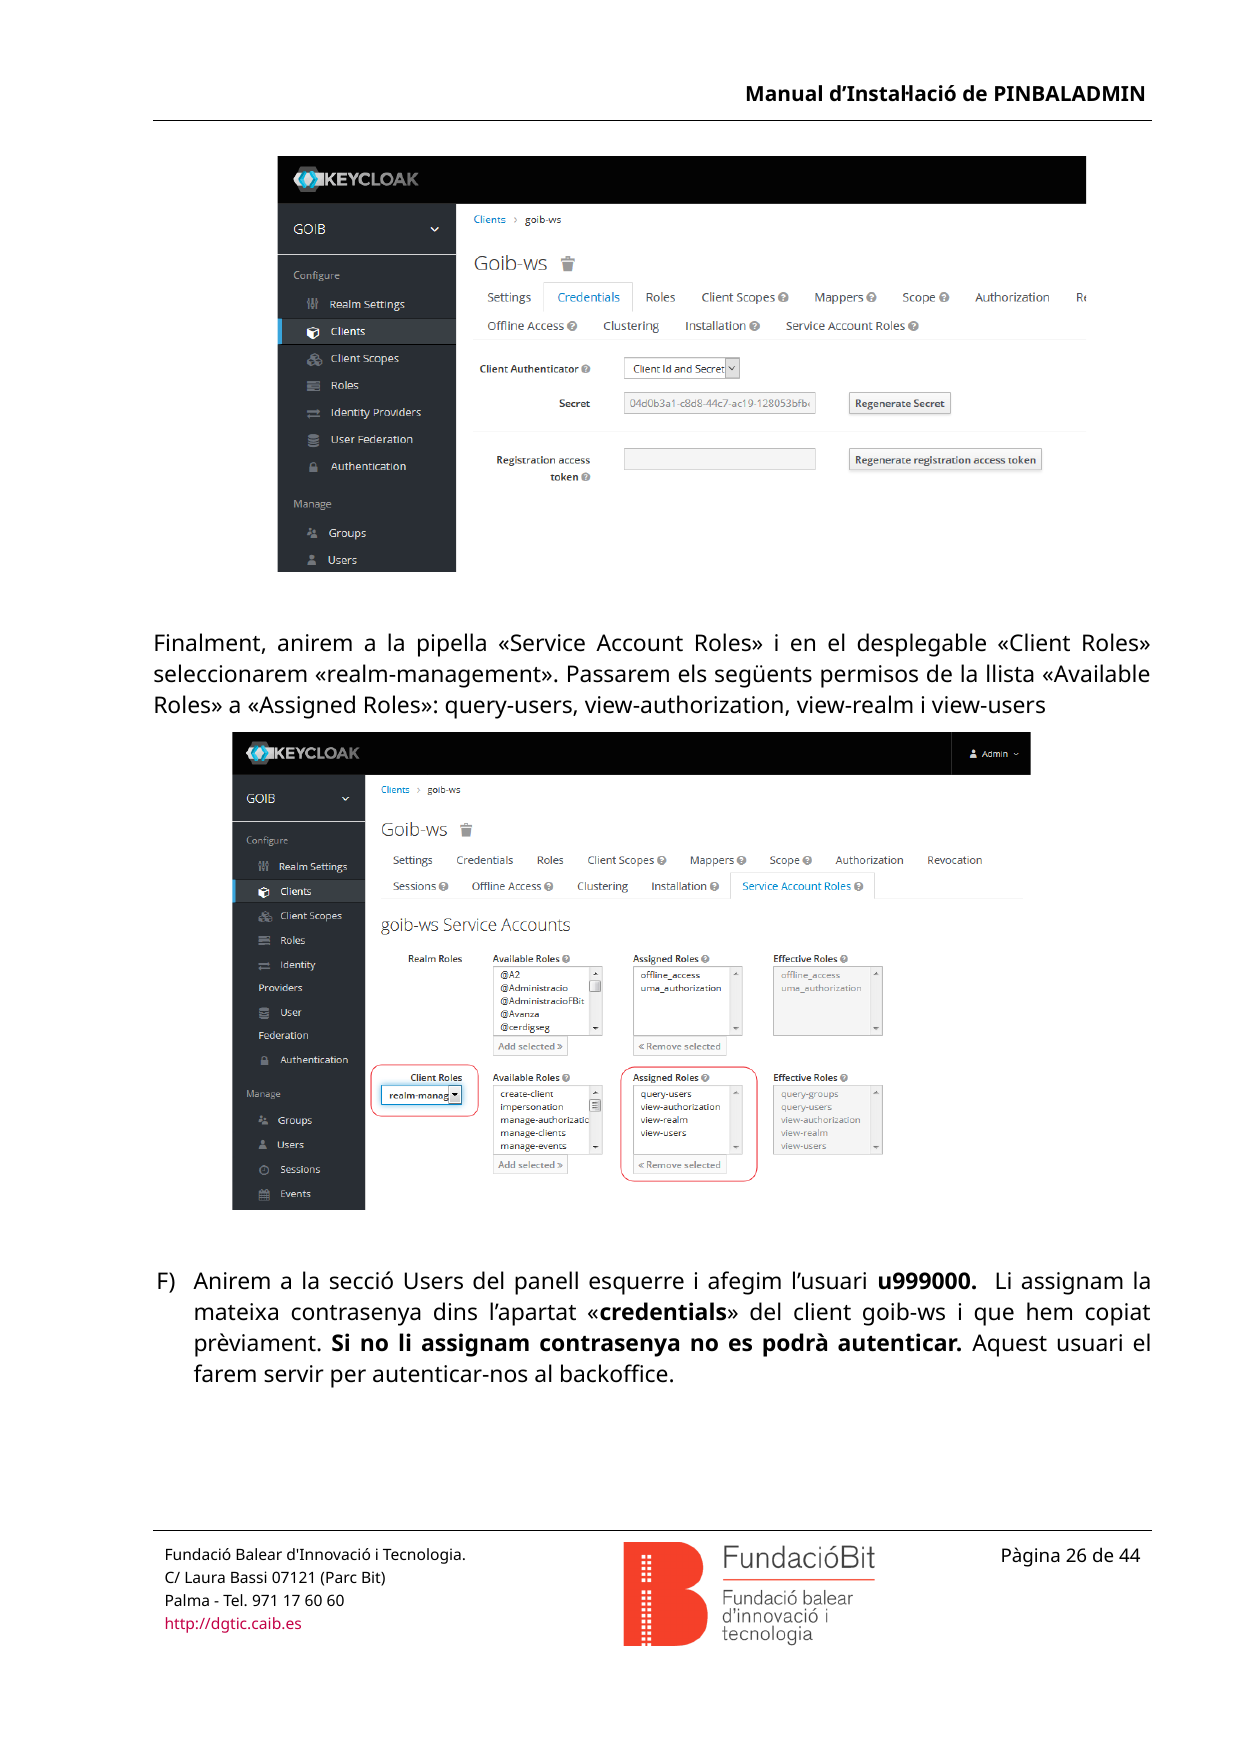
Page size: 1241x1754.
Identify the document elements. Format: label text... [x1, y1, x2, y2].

picture [277, 156, 1087, 572]
picture [232, 732, 1031, 1210]
list Anirem a la secció Users del panell esquerre i afegim l’usuari u999000. Li assignam la mateixa contrasenya dins l’apartat «credentials» del client goib-ws i que hem copiat prèviament. Si no li assignam contrasenya no es podrà autenticar. Aquest usuari el farem servir per autenticar-nos al backoffice. [156, 1265, 1152, 1390]
list Finalment, anirem a la pipella «Service Account Roles» i en el desplegable «Client Roles» seleccionarem «realm-management». Passarem els següents permisos de la llista «Available Roles» a «Assigned Roles»: query-users, view-authorization, view-realm i view-users [153, 627, 1152, 721]
picture [623, 1542, 875, 1646]
